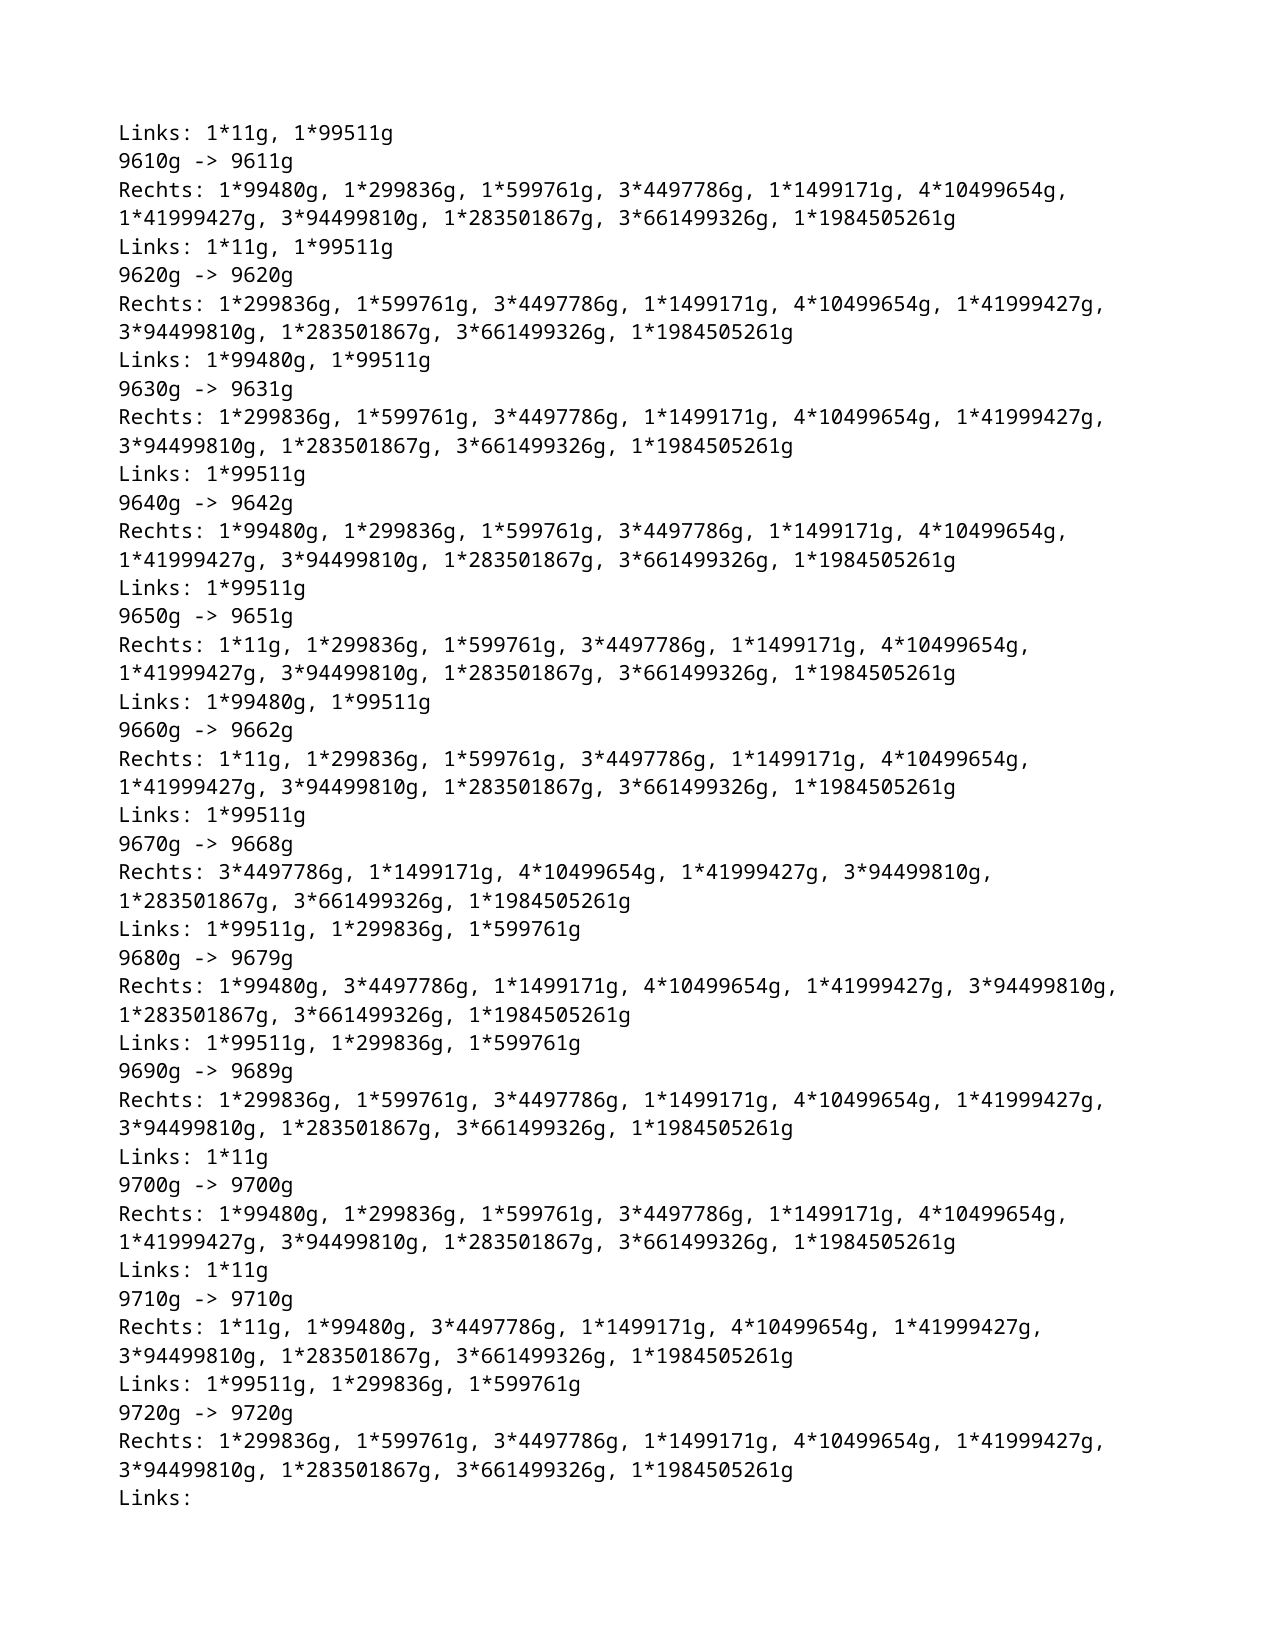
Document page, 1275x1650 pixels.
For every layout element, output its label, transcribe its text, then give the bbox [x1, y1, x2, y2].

text 9690g -> 9689g [118, 1057, 1157, 1085]
text Rechts: 1*299836g, 1*599761g, 3*4497786g, 1*1499171g, 4*10499654g, 1*41999427g, 3*94499810g, 1*283501867g, 3*661499326g, 1*1984505261g [118, 1085, 1157, 1142]
text Links: 1*99511g, 1*299836g, 1*599761g [118, 1028, 1157, 1057]
text 9680g -> 9679g [118, 943, 1157, 971]
text 9650g -> 9651g [118, 602, 1157, 630]
text Rechts: 1*99480g, 1*299836g, 1*599761g, 3*4497786g, 1*1499171g, 4*10499654g, 1*41999427g, 3*94499810g, 1*283501867g, 3*661499326g, 1*1984505261g [118, 1199, 1157, 1256]
text Links: 1*11g [118, 1142, 1157, 1170]
text Links: 1*99480g, 1*99511g [118, 687, 1157, 715]
text Links: 1*99511g [118, 573, 1157, 602]
text Rechts: 1*99480g, 3*4497786g, 1*1499171g, 4*10499654g, 1*41999427g, 3*94499810g, 1*283501867g, 3*661499326g, 1*1984505261g [118, 971, 1157, 1028]
text Rechts: 1*99480g, 1*299836g, 1*599761g, 3*4497786g, 1*1499171g, 4*10499654g, 1*41999427g, 3*94499810g, 1*283501867g, 3*661499326g, 1*1984505261g [118, 175, 1157, 232]
text Links: 1*99480g, 1*99511g [118, 346, 1157, 374]
text 9640g -> 9642g [118, 488, 1157, 516]
text Rechts: 1*299836g, 1*599761g, 3*4497786g, 1*1499171g, 4*10499654g, 1*41999427g, 3*94499810g, 1*283501867g, 3*661499326g, 1*1984505261g [118, 402, 1157, 459]
text Links: 1*11g [118, 1256, 1157, 1284]
text Links: 1*11g, 1*99511g [118, 232, 1157, 260]
text 9610g -> 9611g [118, 147, 1157, 175]
text Rechts: 1*99480g, 1*299836g, 1*599761g, 3*4497786g, 1*1499171g, 4*10499654g, 1*41999427g, 3*94499810g, 1*283501867g, 3*661499326g, 1*1984505261g [118, 516, 1157, 573]
text 9630g -> 9631g [118, 374, 1157, 402]
text Rechts: 1*11g, 1*99480g, 3*4497786g, 1*1499171g, 4*10499654g, 1*41999427g, 3*94499810g, 1*283501867g, 3*661499326g, 1*1984505261g [118, 1312, 1157, 1369]
text 9660g -> 9662g [118, 715, 1157, 744]
text Rechts: 1*11g, 1*299836g, 1*599761g, 3*4497786g, 1*1499171g, 4*10499654g, 1*41999427g, 3*94499810g, 1*283501867g, 3*661499326g, 1*1984505261g [118, 630, 1157, 687]
text Rechts: 1*299836g, 1*599761g, 3*4497786g, 1*1499171g, 4*10499654g, 1*41999427g, 3*94499810g, 1*283501867g, 3*661499326g, 1*1984505261g [118, 1426, 1157, 1483]
text 9700g -> 9700g [118, 1170, 1157, 1199]
text 9710g -> 9710g [118, 1284, 1157, 1312]
text Links: [118, 1483, 1157, 1512]
text 9670g -> 9668g [118, 829, 1157, 857]
text Links: 1*99511g [118, 801, 1157, 829]
text Links: 1*99511g, 1*299836g, 1*599761g [118, 914, 1157, 943]
text Links: 1*99511g, 1*299836g, 1*599761g [118, 1369, 1157, 1398]
text Links: 1*11g, 1*99511g [118, 118, 1157, 147]
text Rechts: 1*299836g, 1*599761g, 3*4497786g, 1*1499171g, 4*10499654g, 1*41999427g, 3*94499810g, 1*283501867g, 3*661499326g, 1*1984505261g [118, 289, 1157, 346]
text 9720g -> 9720g [118, 1398, 1157, 1426]
text Links: 1*99511g [118, 459, 1157, 488]
text Rechts: 1*11g, 1*299836g, 1*599761g, 3*4497786g, 1*1499171g, 4*10499654g, 1*41999427g, 3*94499810g, 1*283501867g, 3*661499326g, 1*1984505261g [118, 744, 1157, 801]
text 9620g -> 9620g [118, 260, 1157, 289]
text Rechts: 3*4497786g, 1*1499171g, 4*10499654g, 1*41999427g, 3*94499810g, 1*283501867g, 3*661499326g, 1*1984505261g [118, 857, 1157, 914]
